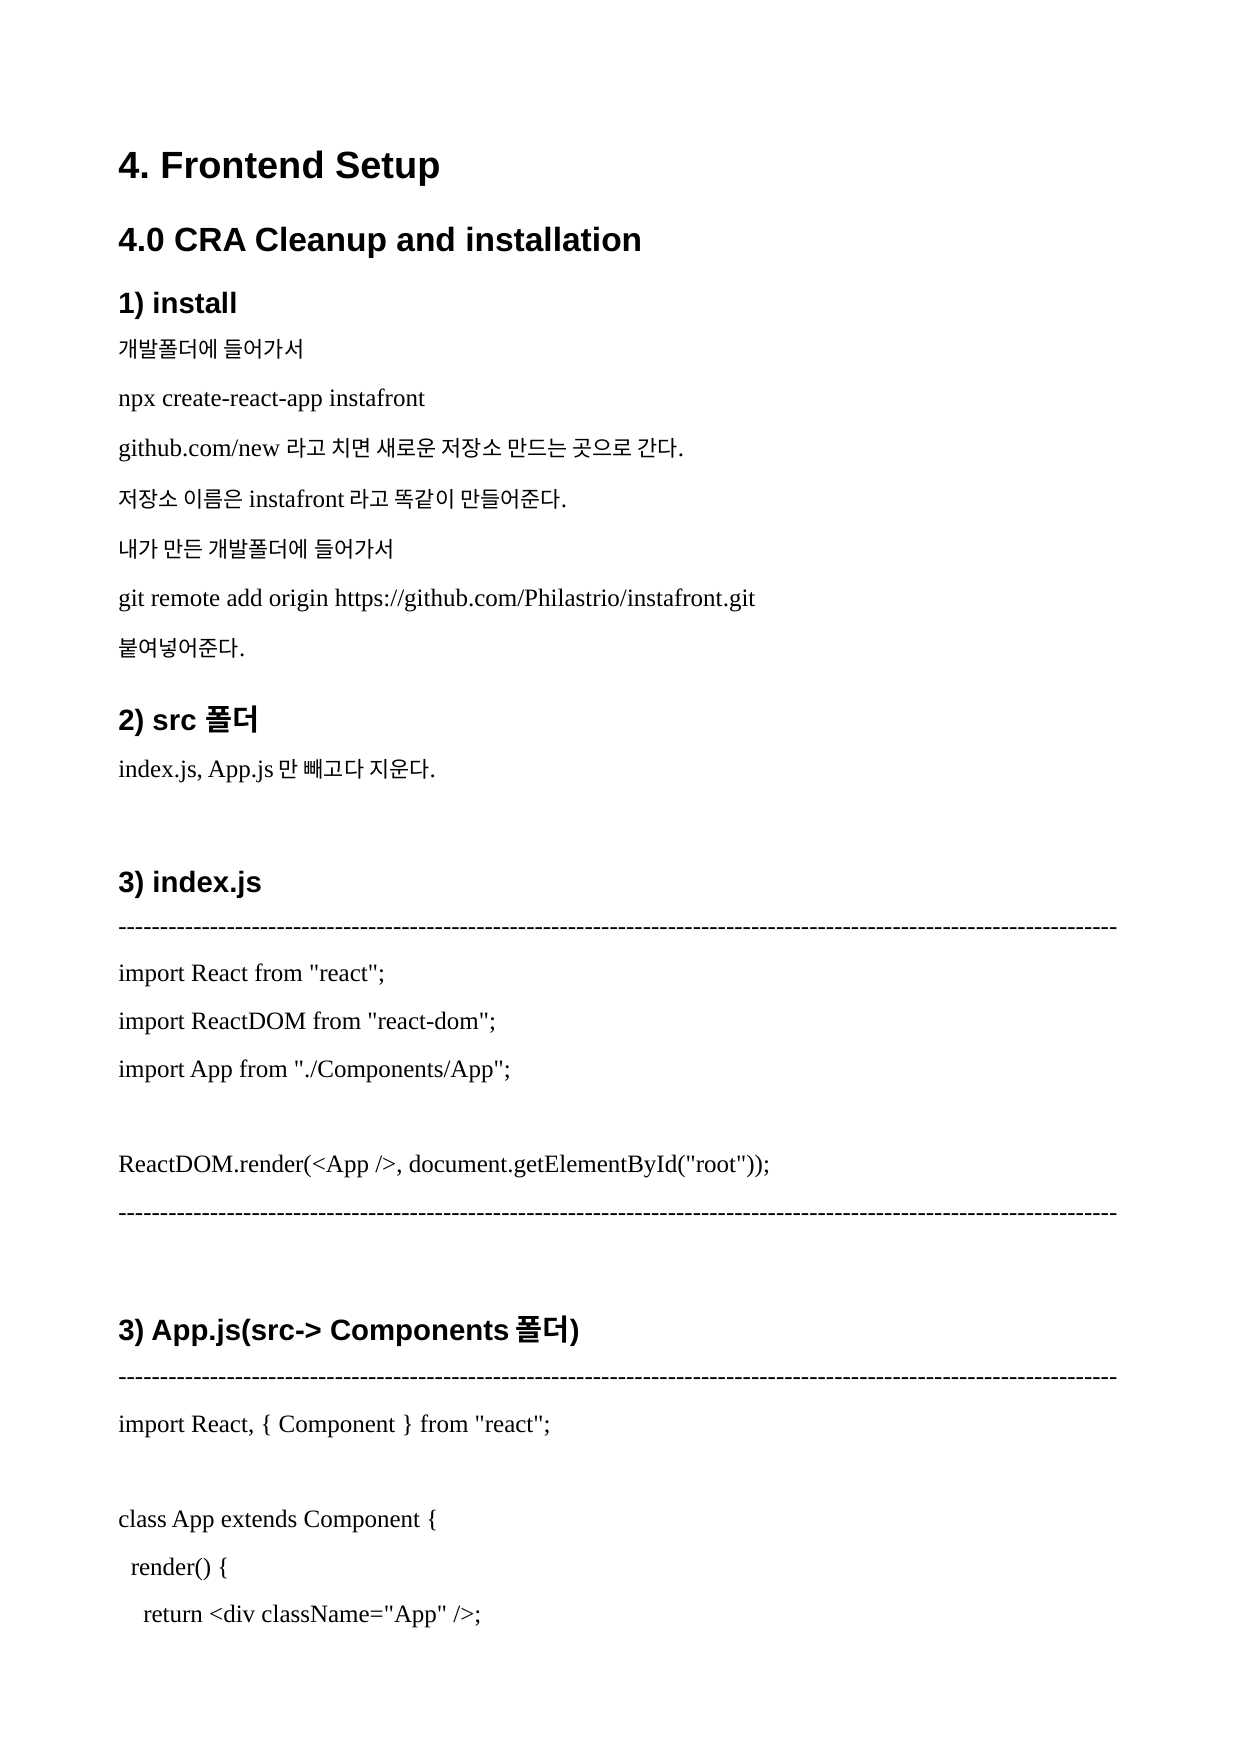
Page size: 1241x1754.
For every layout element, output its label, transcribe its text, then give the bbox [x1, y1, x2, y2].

text return <div className="App" />; [118, 1599, 1122, 1628]
text import React, { Component } from "react"; [118, 1409, 1122, 1438]
text ------------------------------------------------------------------------------------------------------------------------ [118, 911, 1122, 940]
text 붙여넣어준다. [118, 631, 1122, 663]
subtitle 4. Frontend Setup [118, 143, 1122, 187]
text git remote add origin https://github.com/Philastrio/instafront.git [118, 583, 1122, 612]
subtitle 3) index.js [118, 865, 1122, 898]
text import ReactDOM from "react-dom"; [118, 1006, 1122, 1035]
text 저장소 이름은 instafront라고 똑같이 만들어준다. [118, 482, 1122, 513]
subtitle 4.0 CRA Cleanup and installation [118, 220, 1122, 259]
text github.com/new 라고 치면 새로운 저장소 만드는 곳으로 간다. [118, 431, 1122, 462]
subtitle 2) src 폴더 [118, 697, 1122, 739]
text ------------------------------------------------------------------------------------------------------------------------ [118, 1361, 1122, 1390]
text index.js, App.js만 빼고다 지운다. [118, 752, 1122, 783]
text 개발폴더에 들어가서 [118, 332, 1122, 364]
text import App from "./Components/App"; [118, 1054, 1122, 1082]
text class App extends Component { [118, 1504, 1122, 1533]
text ------------------------------------------------------------------------------------------------------------------------ [118, 1197, 1122, 1225]
subtitle 1) install [118, 286, 1122, 319]
text 내가 만든 개발폴더에 들어가서 [118, 532, 1122, 564]
text render() { [118, 1552, 1122, 1581]
text npx create-react-app instafront [118, 383, 1122, 412]
text ReactDOM.render(<App />, document.getElementById("root")); [118, 1149, 1122, 1178]
text import React from "react"; [118, 958, 1122, 987]
subtitle 3) App.js(src-> Components폴더) [118, 1306, 1122, 1349]
